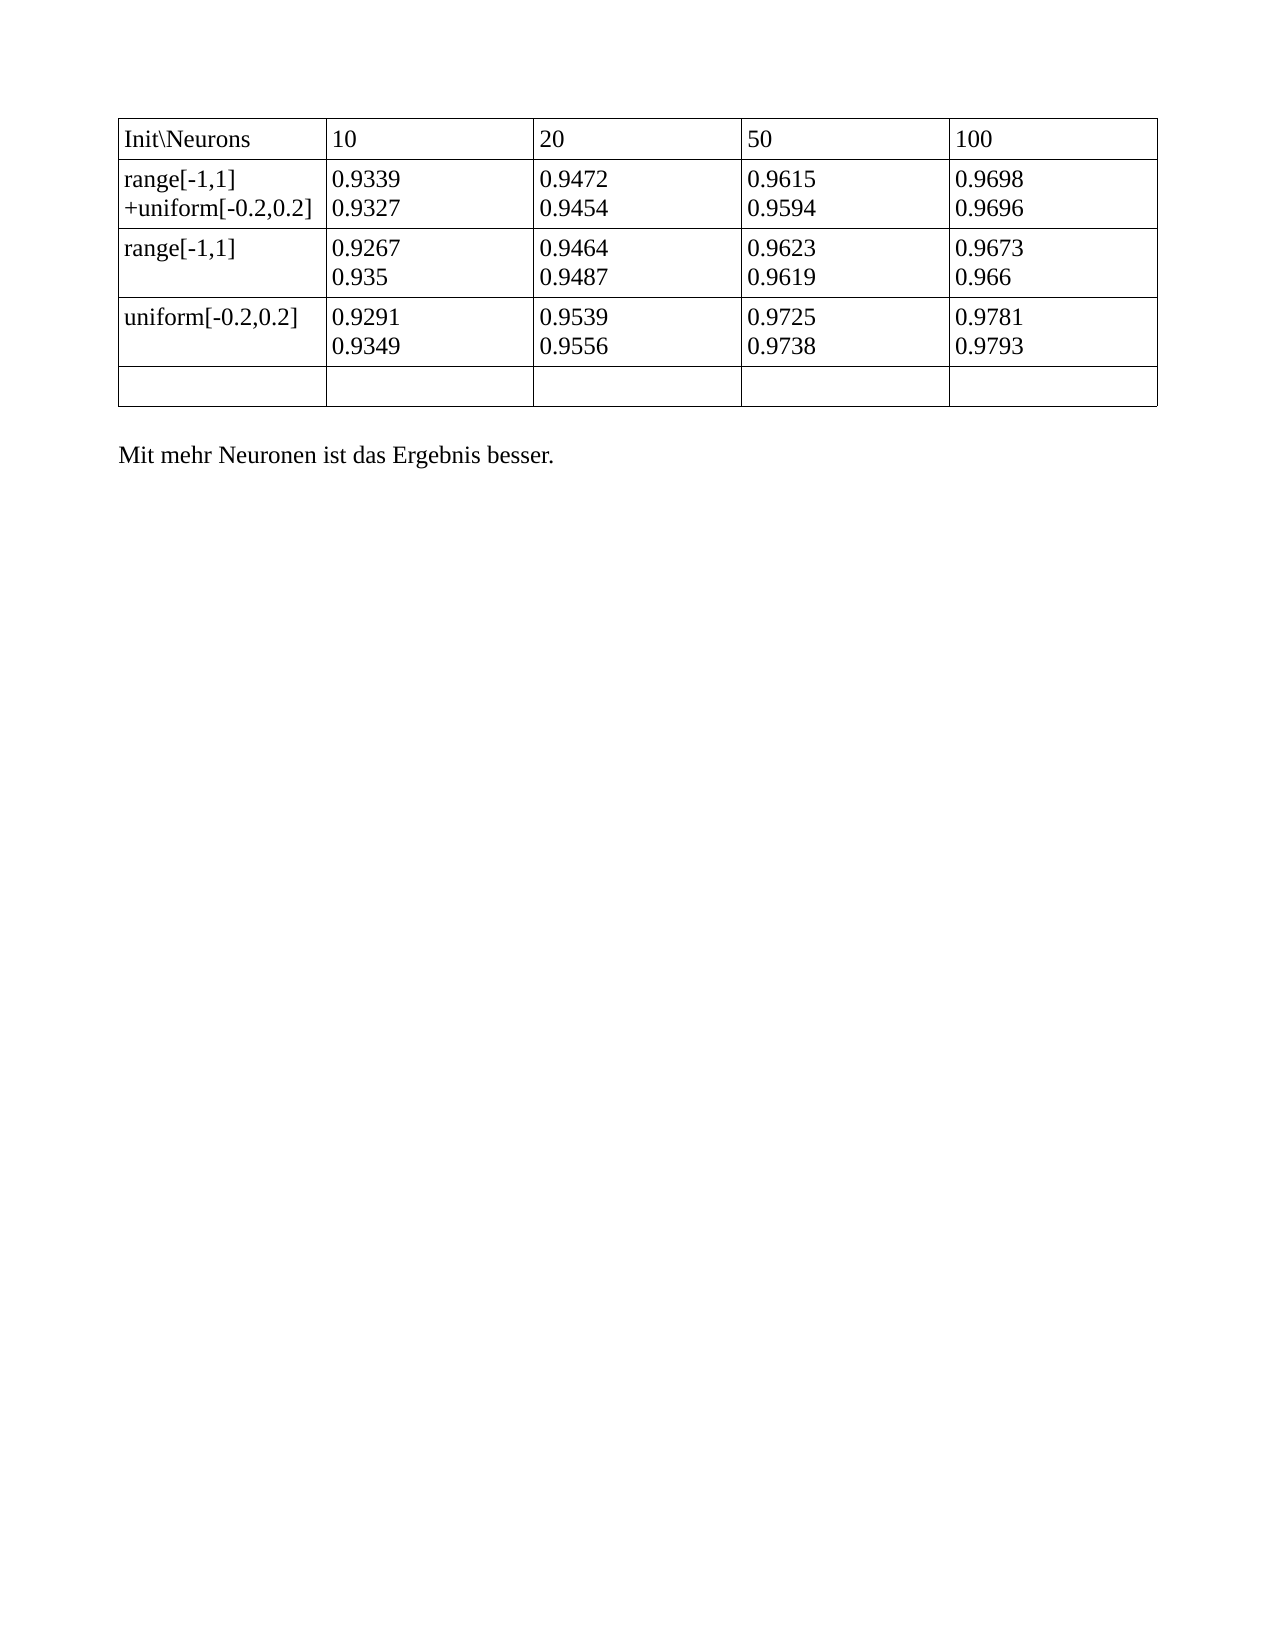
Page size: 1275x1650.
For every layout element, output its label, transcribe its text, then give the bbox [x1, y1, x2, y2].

table_cell 0.9781 0.9793 [950, 298, 1157, 366]
table_cell 0.9673 0.966 [950, 229, 1157, 297]
table_cell 0.9725 0.9738 [742, 298, 949, 366]
table_cell 0.9698 0.9696 [950, 160, 1157, 227]
table_cell uniform[-0.2,0.2] [119, 298, 326, 366]
table_cell range[-1,1] +uniform[-0.2,0.2] [119, 160, 326, 227]
table_cell 0.9615 0.9594 [742, 160, 949, 227]
table_cell [742, 367, 949, 406]
table_cell 0.9339 0.9327 [327, 160, 533, 227]
table_header Init\Neurons [119, 119, 326, 158]
table_cell [327, 367, 533, 406]
table_cell 0.9539 0.9556 [534, 298, 741, 366]
table_cell 0.9623 0.9619 [742, 229, 949, 297]
table_cell 0.9464 0.9487 [534, 229, 741, 297]
table_cell [534, 367, 741, 406]
table_cell [119, 367, 326, 406]
table_cell 0.9267 0.935 [327, 229, 533, 297]
table_header 100 [950, 119, 1157, 158]
table_cell 0.9291 0.9349 [327, 298, 533, 366]
table_cell range[-1,1] [119, 229, 326, 297]
text Mit mehr Neuronen ist das Ergebnis besser. [118, 407, 1157, 469]
table_header 50 [742, 119, 949, 158]
table_cell 0.9472 0.9454 [534, 160, 741, 227]
table_header 20 [534, 119, 741, 158]
table_cell [950, 367, 1157, 406]
table_header 10 [327, 119, 533, 158]
